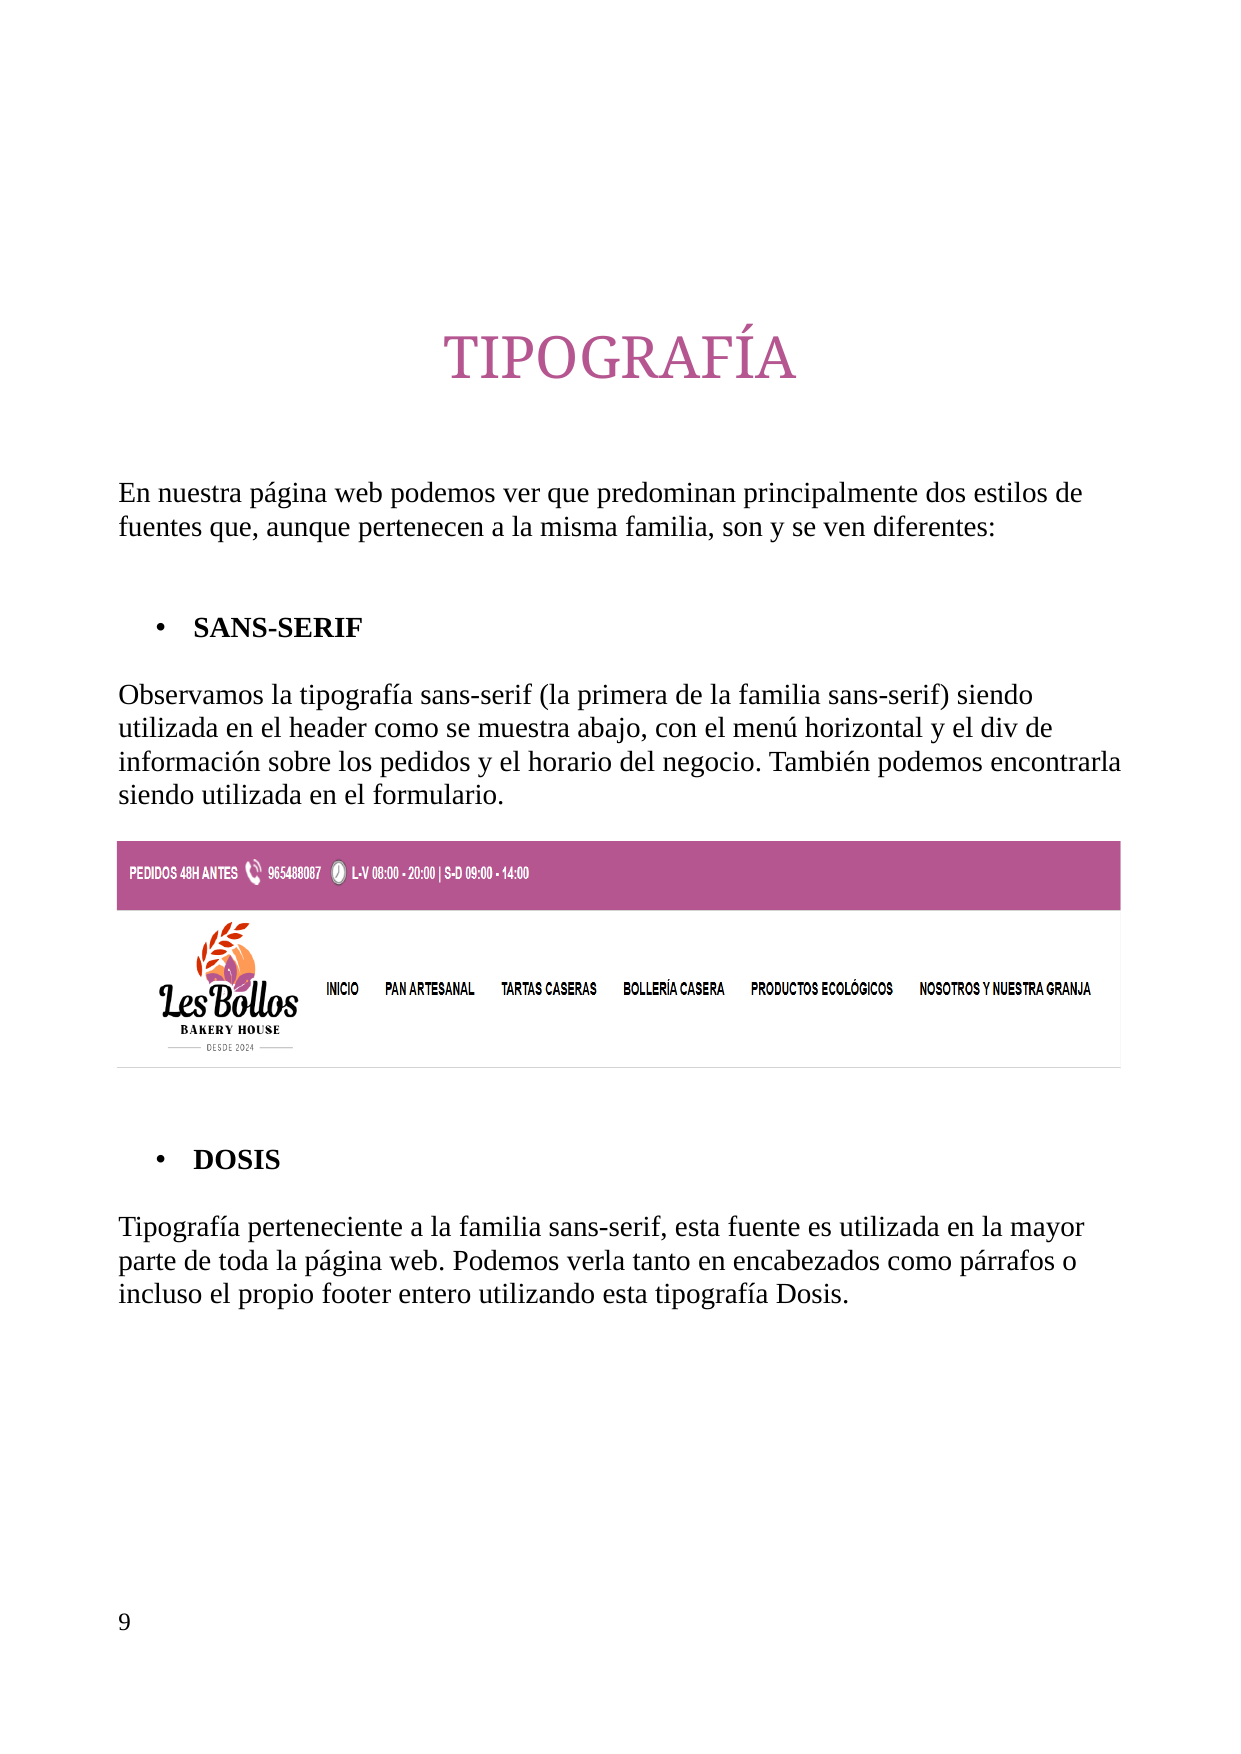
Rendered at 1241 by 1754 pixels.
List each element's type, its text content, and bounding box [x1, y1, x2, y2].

text Tipografía perteneciente a la familia sans-serif, esta fuente es utilizada en la mayor parte de toda la página web. Podemos verla tanto en encabezados como párrafos o incluso el propio footer entero utilizando esta tipografía Dosis. [118, 1209, 1122, 1310]
text Observamos la tipografía sans-serif (la primera de la familia sans-serif) siendo utilizada en el header como se muestra abajo, con el menú horizontal y el div de información sobre los pedidos y el horario del negocio. También podemos encontrarla siendo utilizada en el formulario. [118, 677, 1122, 811]
text En nuestra página web podemos ver que predominan principalmente dos estilos de fuentes que, aunque pertenecen a la misma familia, son y se ven diferentes: [118, 476, 1122, 543]
list DOSIS [156, 1142, 1122, 1176]
text TIPOGRAFÍA [118, 317, 1122, 396]
list SANS-SERIF [156, 610, 1122, 643]
picture [116, 841, 1121, 1069]
